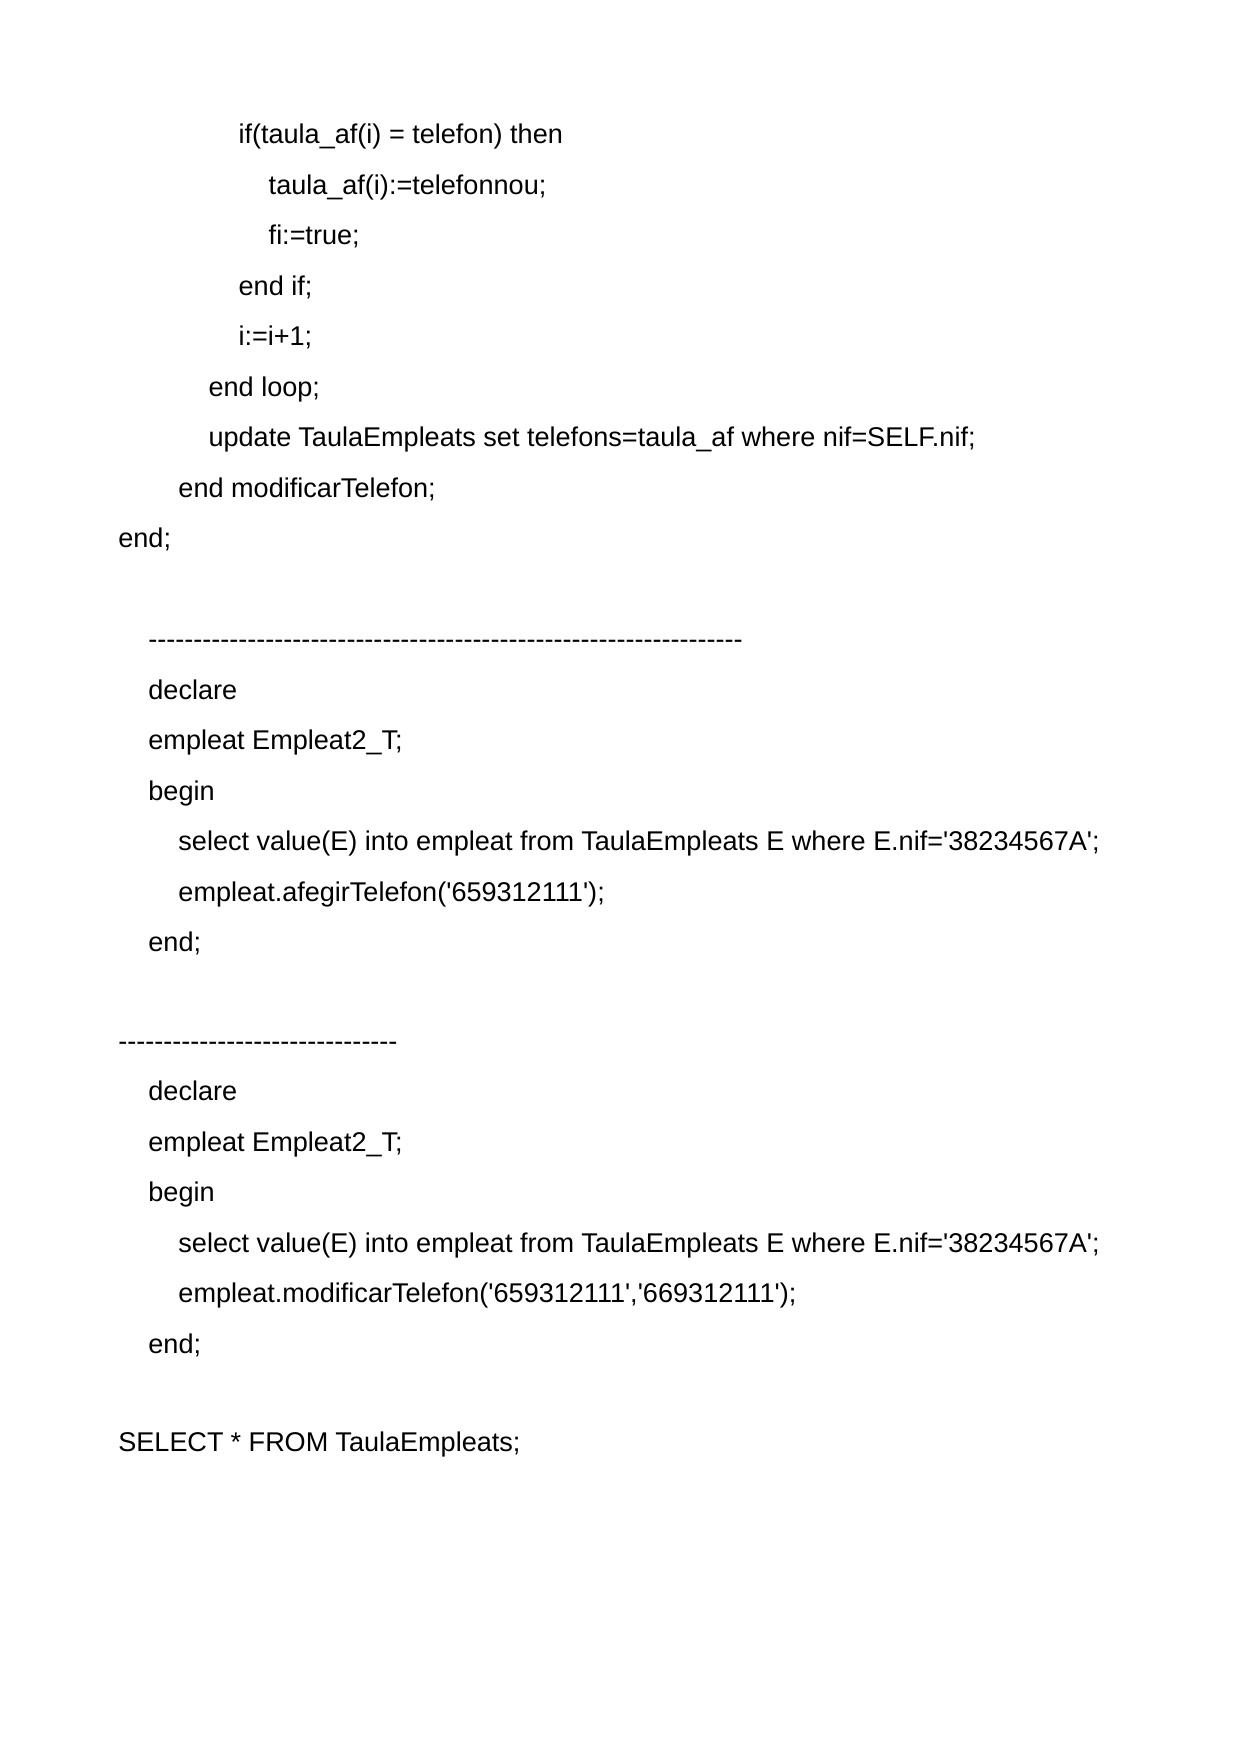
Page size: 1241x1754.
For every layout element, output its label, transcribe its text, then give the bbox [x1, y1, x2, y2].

text i:=i+1; [118, 320, 1122, 351]
text begin [118, 1176, 1122, 1207]
text fi:=true; [118, 219, 1122, 250]
text update TaulaEmpleats set telefons=taula_af where nif=SELF.nif; [118, 421, 1122, 452]
text empleat Empleat2_T; [118, 724, 1122, 756]
text ------------------------------------------------------------------ [118, 623, 1122, 654]
text end modificarTelefon; [118, 472, 1122, 503]
text empleat.afegirTelefon('659312111'); [118, 876, 1122, 907]
text empleat Empleat2_T; [118, 1126, 1122, 1157]
text end if; [118, 270, 1122, 301]
text end; [118, 522, 1122, 553]
text taula_af(i):=telefonnou; [118, 169, 1122, 200]
text ------------------------------- [118, 1024, 1122, 1056]
text end; [118, 926, 1122, 958]
text select value(E) into empleat from TaulaEmpleats E where E.nif='38234567A'; [118, 1227, 1122, 1258]
text end; [118, 1328, 1122, 1359]
text empleat.modificarTelefon('659312111','669312111'); [118, 1277, 1122, 1308]
text begin [118, 775, 1122, 806]
text if(taula_af(i) = telefon) then [118, 118, 1122, 149]
text end loop; [118, 371, 1122, 402]
text declare [118, 1075, 1122, 1106]
text SELECT * FROM TaulaEmpleats; [118, 1426, 1122, 1457]
text select value(E) into empleat from TaulaEmpleats E where E.nif='38234567A'; [118, 825, 1122, 857]
text declare [118, 674, 1122, 705]
